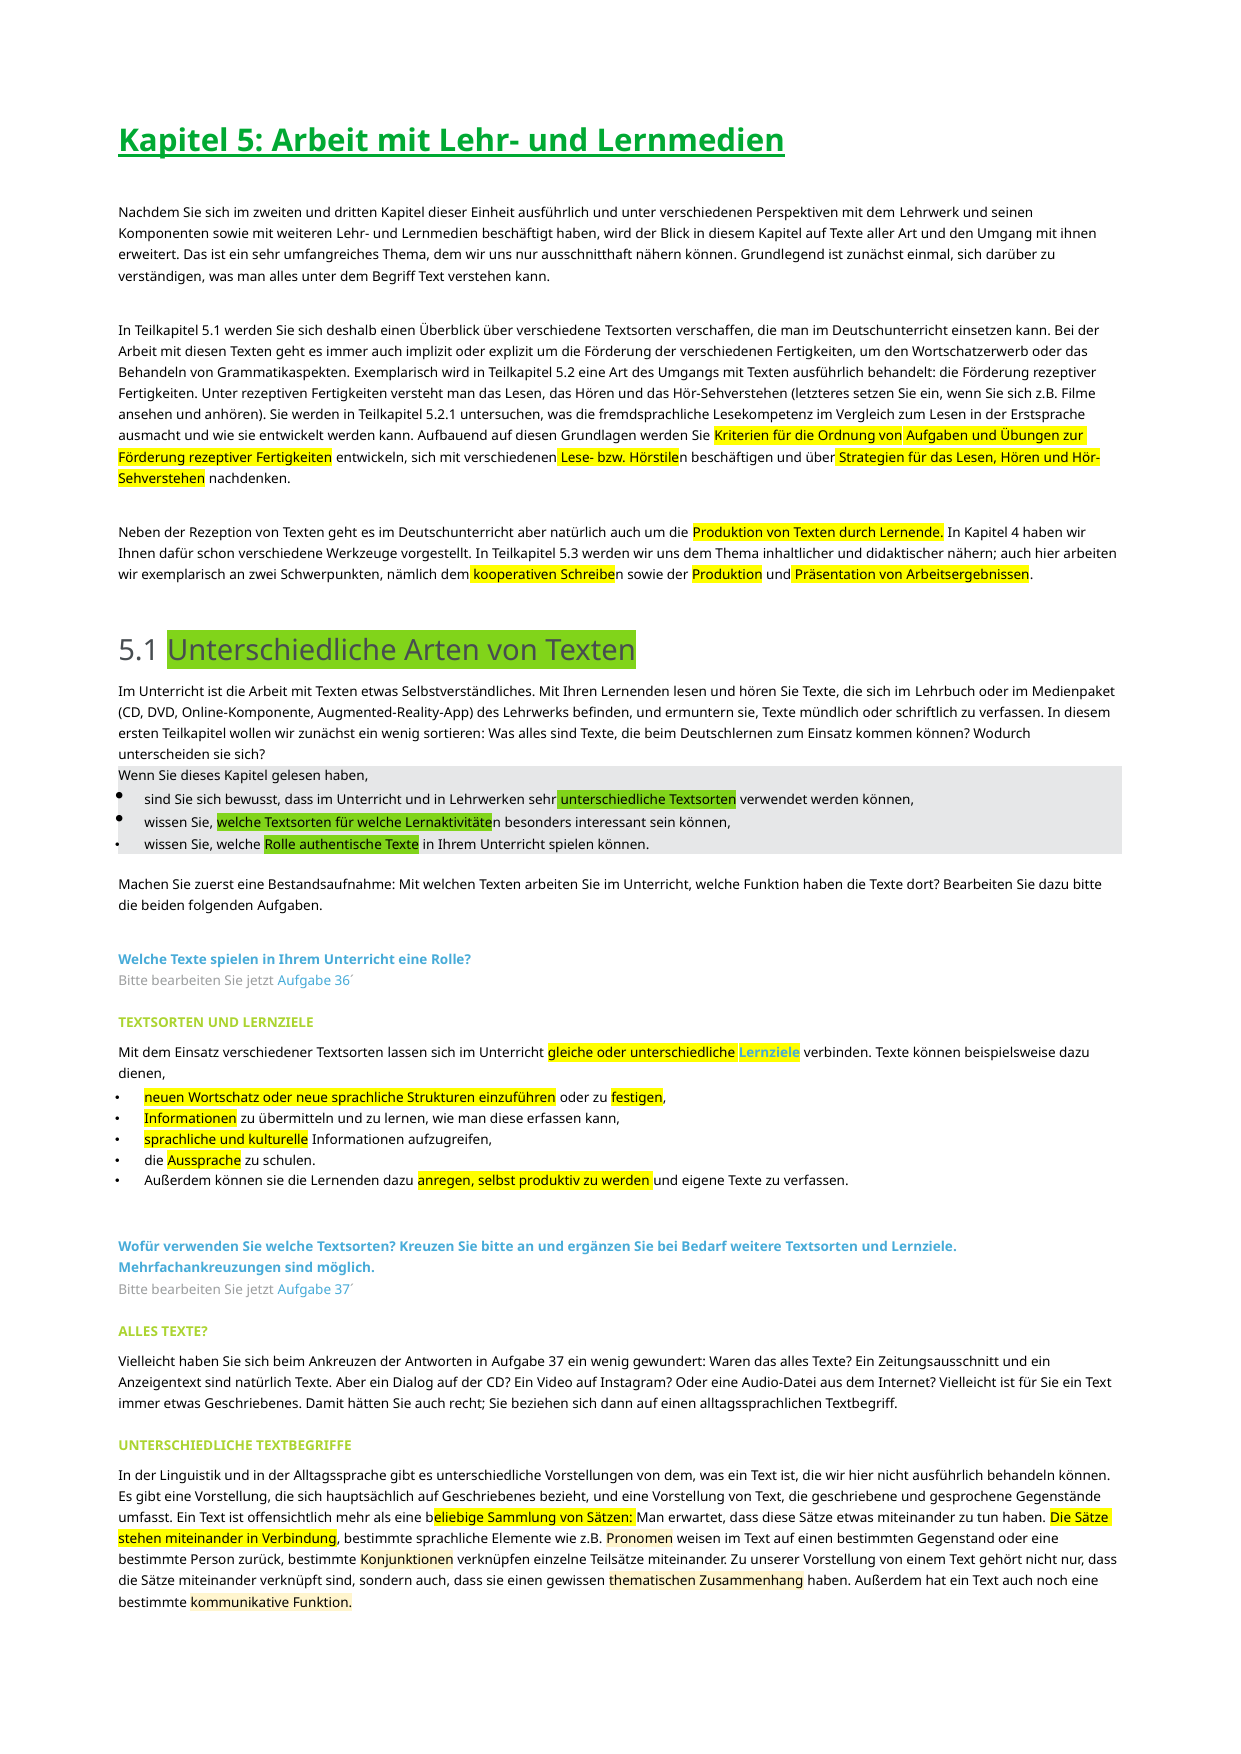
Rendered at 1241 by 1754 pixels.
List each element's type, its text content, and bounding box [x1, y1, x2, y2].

subtitle UNTERSCHIEDLICHE TEXTBEGRIFFE [118, 1436, 1122, 1454]
text Bitte bearbeiten Sie jetzt Aufgabe 36´ [118, 971, 1122, 990]
list Informationen zu übermitteln und zu lernen, wie man diese erfassen kann, [118, 1106, 1122, 1127]
subtitle ALLES TEXTE? [118, 1322, 1122, 1340]
text Nachdem Sie sich im zweiten und dritten Kapitel dieser Einheit ausführlich und unter verschiedenen Perspektiven mit dem Lehrwerk und seinen Komponenten sowie mit weiteren Lehr- und Lernmedien beschäftigt haben, wird der Blick in diesem Kapitel auf Texte aller Art und den Umgang mit ihnen erweitert. Das ist ein sehr umfangreiches Thema, dem wir uns nur ausschnitthaft nähern können. Grundlegend ist zunächst einmal, sich darüber zu verständigen, was man alles unter dem Begriff Text verstehen kann. [118, 203, 1122, 285]
list sprachliche und kulturelle Informationen aufzugreifen, [118, 1127, 1122, 1148]
list sind Sie sich bewusst, dass im Unterricht und in Lehrwerken sehr unterschiedliche Textsorten verwendet werden können, [118, 787, 1122, 810]
text Im Unterricht ist die Arbeit mit Texten etwas Selbstverständliches. Mit Ihren Lernenden lesen und hören Sie Texte, die sich im Lehrbuch oder im Medienpaket (CD, DVD, Online-Komponente, Augmented-Reality-App) des Lehrwerks befinden, und ermuntern sie, Texte mündlich oder schriftlich zu verfassen. In diesem ersten Teilkapitel wollen wir zunächst ein wenig sortieren: Was alles sind Texte, die beim Deutschlernen zum Einsatz kommen können? Wodurch unterscheiden sie sich? [118, 682, 1122, 764]
list wissen Sie, welche Textsorten für welche Lernaktivitäten besonders interessant sein können, [118, 810, 1122, 833]
text Machen Sie zuerst eine Bestandsaufnahme: Mit welchen Texten arbeiten Sie im Unterricht, welche Funktion haben die Texte dort? Bearbeiten Sie dazu bitte die beiden folgenden Aufgaben. [118, 875, 1122, 914]
subtitle 5.1 Unterschiedliche Arten von Texten [118, 629, 1122, 669]
text Wenn Sie dieses Kapitel gelesen haben, [118, 766, 1122, 785]
text Neben der Rezeption von Texten geht es im Deutschunterricht aber natürlich auch um die Produktion von Texten durch Lernende. In Kapitel 4 haben wir Ihnen dafür schon verschiedene Werkzeuge vorgestellt. In Teilkapitel 5.3 werden wir uns dem Thema inhaltlicher und didaktischer nähern; auch hier arbeiten wir exemplarisch an zwei Schwerpunkten, nämlich dem kooperativen Schreiben sowie der Produktion und Präsentation von Arbeitsergebnissen. [118, 523, 1122, 583]
text Bitte bearbeiten Sie jetzt Aufgabe 37´ [118, 1279, 1122, 1298]
list neuen Wortschatz oder neue sprachliche Strukturen einzuführen oder zu festigen, [118, 1086, 1122, 1106]
text Vielleicht haben Sie sich beim Ankreuzen der Antworten in Aufgabe 37 ein wenig gewundert: Waren das alles Texte? Ein Zeitungsausschnitt und ein Anzeigentext sind natürlich Texte. Aber ein Dialog auf der CD? Ein Video auf Instagram? Oder eine Audio-Datei aus dem Internet? Vielleicht ist für Sie ein Text immer etwas Geschriebenes. Damit hätten Sie auch recht; Sie beziehen sich dann auf einen alltagssprachlichen Textbegriff. [118, 1351, 1122, 1412]
list Außerdem können sie die Lernenden dazu anregen, selbst produktiv zu werden und eigene Texte zu verfassen. [118, 1169, 1122, 1190]
text In der Linguistik und in der Alltagssprache gibt es unterschiedliche Vorstellungen von dem, was ein Text ist, die wir hier nicht ausführlich behandeln können. Es gibt eine Vorstellung, die sich hauptsächlich auf Geschriebenes bezieht, und eine Vorstellung von Text, die geschriebene und gesprochene Gegenstände umfasst. Ein Text ist offensichtlich mehr als eine beliebige Sammlung von Sätzen: Man erwartet, dass diese Sätze etwas miteinander zu tun haben. Die Sätze stehen miteinander in Verbindung, bestimmte sprachliche Elemente wie z.B. Pronomen weisen im Text auf einen bestimmten Gegenstand oder eine bestimmte Person zurück, bestimmte Konjunktionen verknüpfen einzelne Teilsätze miteinander. Zu unserer Vorstellung von einem Text gehört nicht nur, dass die Sätze miteinander verknüpft sind, sondern auch, dass sie einen gewissen thematischen Zusammenhang haben. Außerdem hat ein Text auch noch eine bestimmte kommunikative Funktion. [118, 1466, 1122, 1611]
text Wofür verwenden Sie welche Textsorten? Kreuzen Sie bitte an und ergänzen Sie bei Bedarf weitere Textsorten und Lernziele. Mehrfachankreuzungen sind möglich. [118, 1237, 1122, 1277]
text Welche Texte spielen in Ihrem Unterricht eine Rolle? [118, 950, 1122, 969]
subtitle Kapitel 5: Arbeit mit Lehr- und Lernmedien [118, 118, 1122, 161]
text In Teilkapitel 5.1 werden Sie sich deshalb einen Überblick über verschiedene Textsorten verschaffen, die man im Deutschunterricht einsetzen kann. Bei der Arbeit mit diesen Texten geht es immer auch implizit oder explizit um die Förderung der verschiedenen Fertigkeiten, um den Wortschatzerwerb oder das Behandeln von Grammatikaspekten. Exemplarisch wird in Teilkapitel 5.2 eine Art des Umgangs mit Texten ausführlich behandelt: die Förderung rezeptiver Fertigkeiten. Unter rezeptiven Fertigkeiten versteht man das Lesen, das Hören und das Hör-Sehverstehen (letzteres setzen Sie ein, wenn Sie sich z.B. Filme ansehen und anhören). Sie werden in Teilkapitel 5.2.1 untersuchen, was die fremdsprachliche Lesekompetenz im Vergleich zum Lesen in der Erstsprache ausmacht und wie sie entwickelt werden kann. Aufbauend auf diesen Grundlagen werden Sie Kriterien für die Ordnung von Aufgaben und Übungen zur Förderung rezeptiver Fertigkeiten entwickeln, sich mit verschiedenen Lese- bzw. Hörstilen beschäftigen und über Strategien für das Lesen, Hören und Hör-Sehverstehen nachdenken. [118, 321, 1122, 487]
subtitle TEXTSORTEN UND LERNZIELE [118, 1013, 1122, 1032]
list die Aussprache zu schulen. [118, 1148, 1122, 1169]
list wissen Sie, welche Rolle authentische Texte in Ihrem Unterricht spielen können. [118, 833, 1122, 854]
text Mit dem Einsatz verschiedener Textsorten lassen sich im Unterricht gleiche oder unterschiedliche Lernziele verbinden. Texte können beispielsweise dazu dienen, [118, 1043, 1122, 1083]
